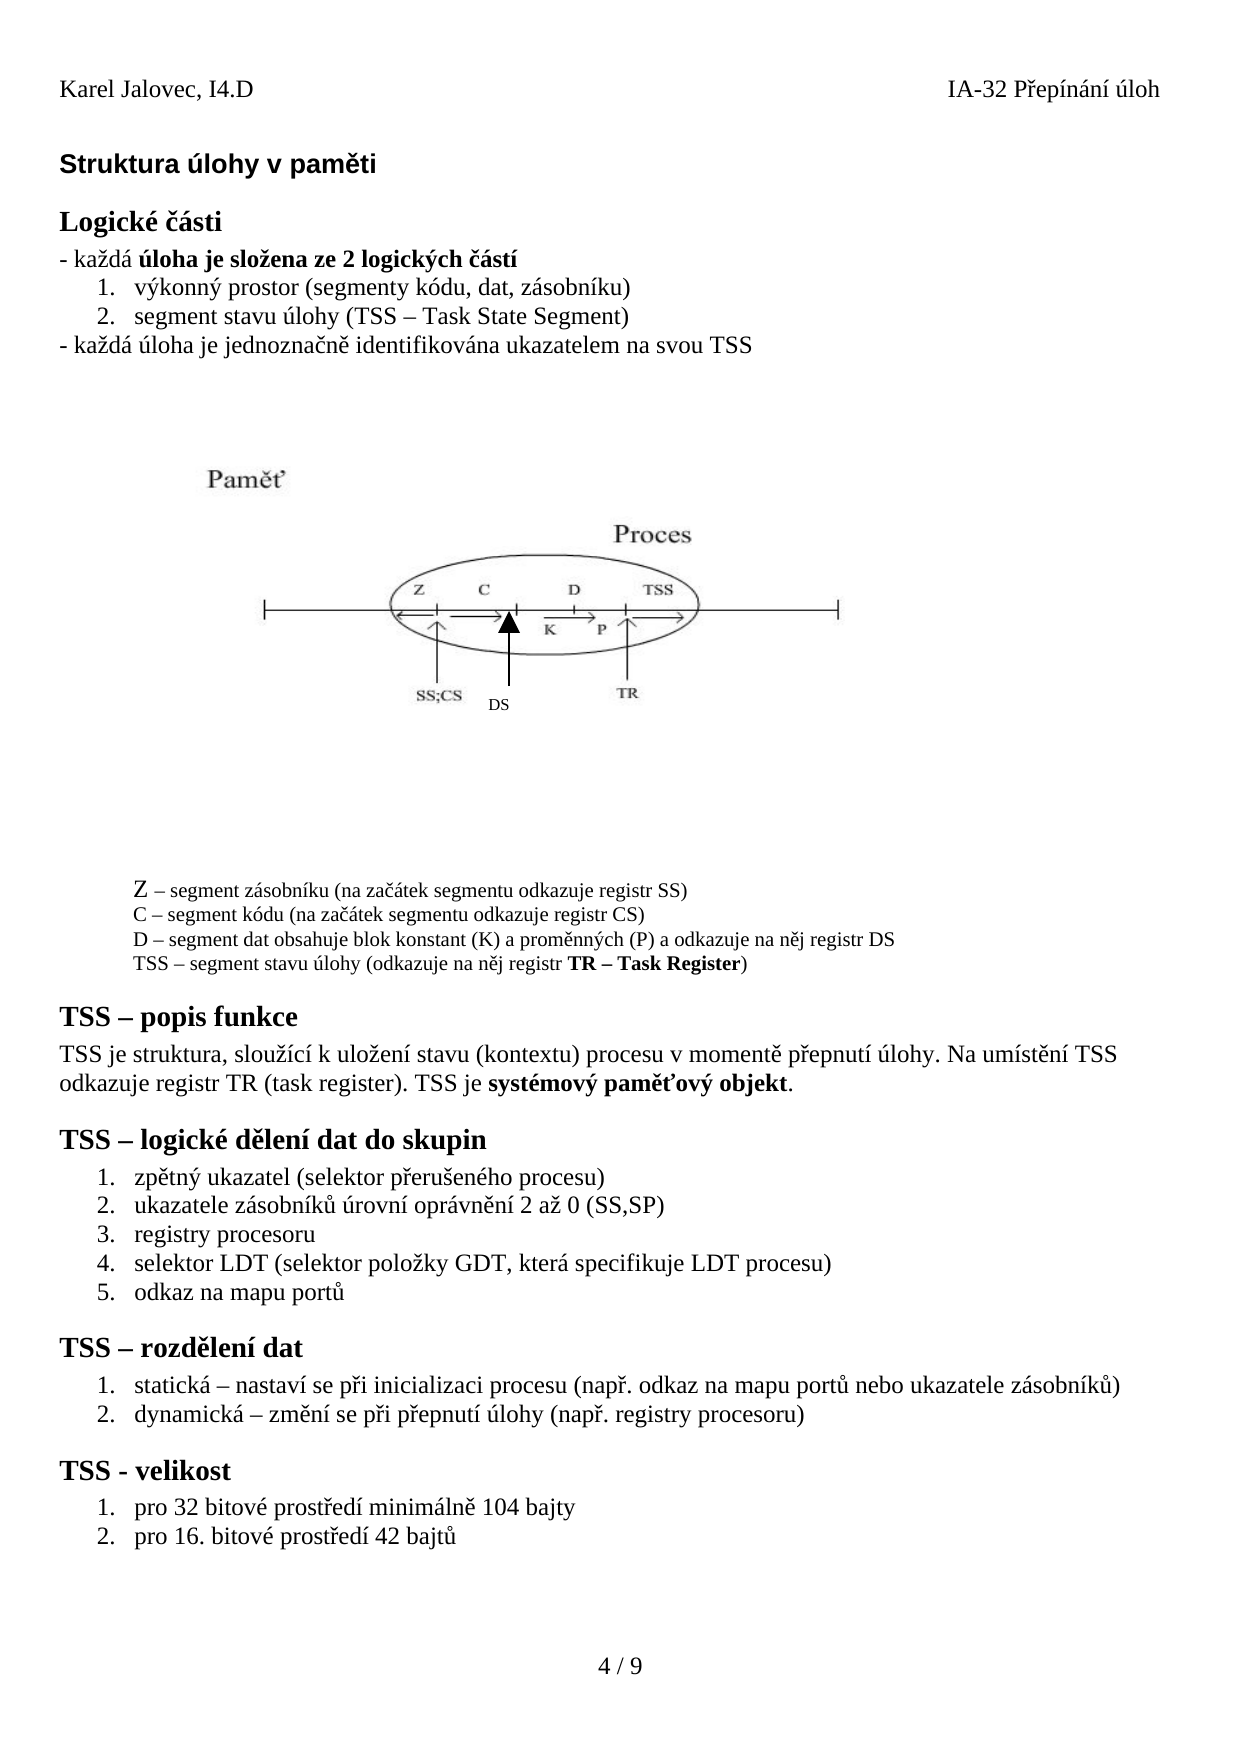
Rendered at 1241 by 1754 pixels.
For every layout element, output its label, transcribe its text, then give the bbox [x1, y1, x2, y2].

text C – segment kódu (na začátek segmentu odkazuje registr CS) [59, 902, 1181, 926]
list pro 16. bitové prostředí 42 bajtů [97, 1521, 1181, 1550]
list zpětný ukazatel (selektor přerušeného procesu) [97, 1162, 1181, 1190]
subtitle TSS – rozdělení dat [59, 1330, 1181, 1364]
picture [149, 367, 960, 865]
subtitle Struktura úlohy v paměti [59, 148, 1181, 179]
list pro 32 bitové prostředí minimálně 104 bajty [97, 1492, 1181, 1521]
list statická – nastaví se při inicializaci procesu (např. odkaz na mapu portů nebo ukazatele zásobníků) [97, 1370, 1181, 1399]
subtitle TSS - velikost [59, 1453, 1181, 1486]
text D – segment dat obsahuje blok konstant (K) a proměnných (P) a odkazuje na něj registr DS [59, 926, 1181, 951]
list registry procesoru [97, 1219, 1181, 1248]
text Z – segment zásobníku (na začátek segmentu odkazuje registr SS) [59, 874, 1181, 902]
text TSS je struktura, sloužící k uložení stavu (kontextu) procesu v momentě přepnutí úlohy. Na umístění TSS odkazuje registr TR (task register). TSS je systémový paměťový objekt. [59, 1039, 1181, 1097]
text - každá úloha je složena ze 2 logických částí [59, 244, 1181, 272]
list segment stavu úlohy (TSS – Task State Segment) [97, 301, 1181, 330]
list odkaz na mapu portů [97, 1277, 1181, 1305]
text DS [488, 695, 511, 714]
text - každá úloha je jednoznačně identifikována ukazatelem na svou TSS [59, 330, 1181, 359]
list ukazatele zásobníků úrovní oprávnění 2 až 0 (SS,SP) [97, 1190, 1181, 1219]
list výkonný prostor (segmenty kódu, dat, zásobníku) [97, 272, 1181, 301]
list dynamická – změní se při přepnutí úlohy (např. registry procesoru) [97, 1399, 1181, 1428]
subtitle TSS – popis funkce [59, 999, 1181, 1033]
list selektor LDT (selektor položky GDT, která specifikuje LDT procesu) [97, 1248, 1181, 1277]
subtitle Logické části [59, 204, 1181, 237]
text TSS – segment stavu úlohy (odkazuje na něj registr TR – Task Register) [59, 951, 1181, 974]
subtitle TSS – logické dělení dat do skupin [59, 1122, 1181, 1155]
